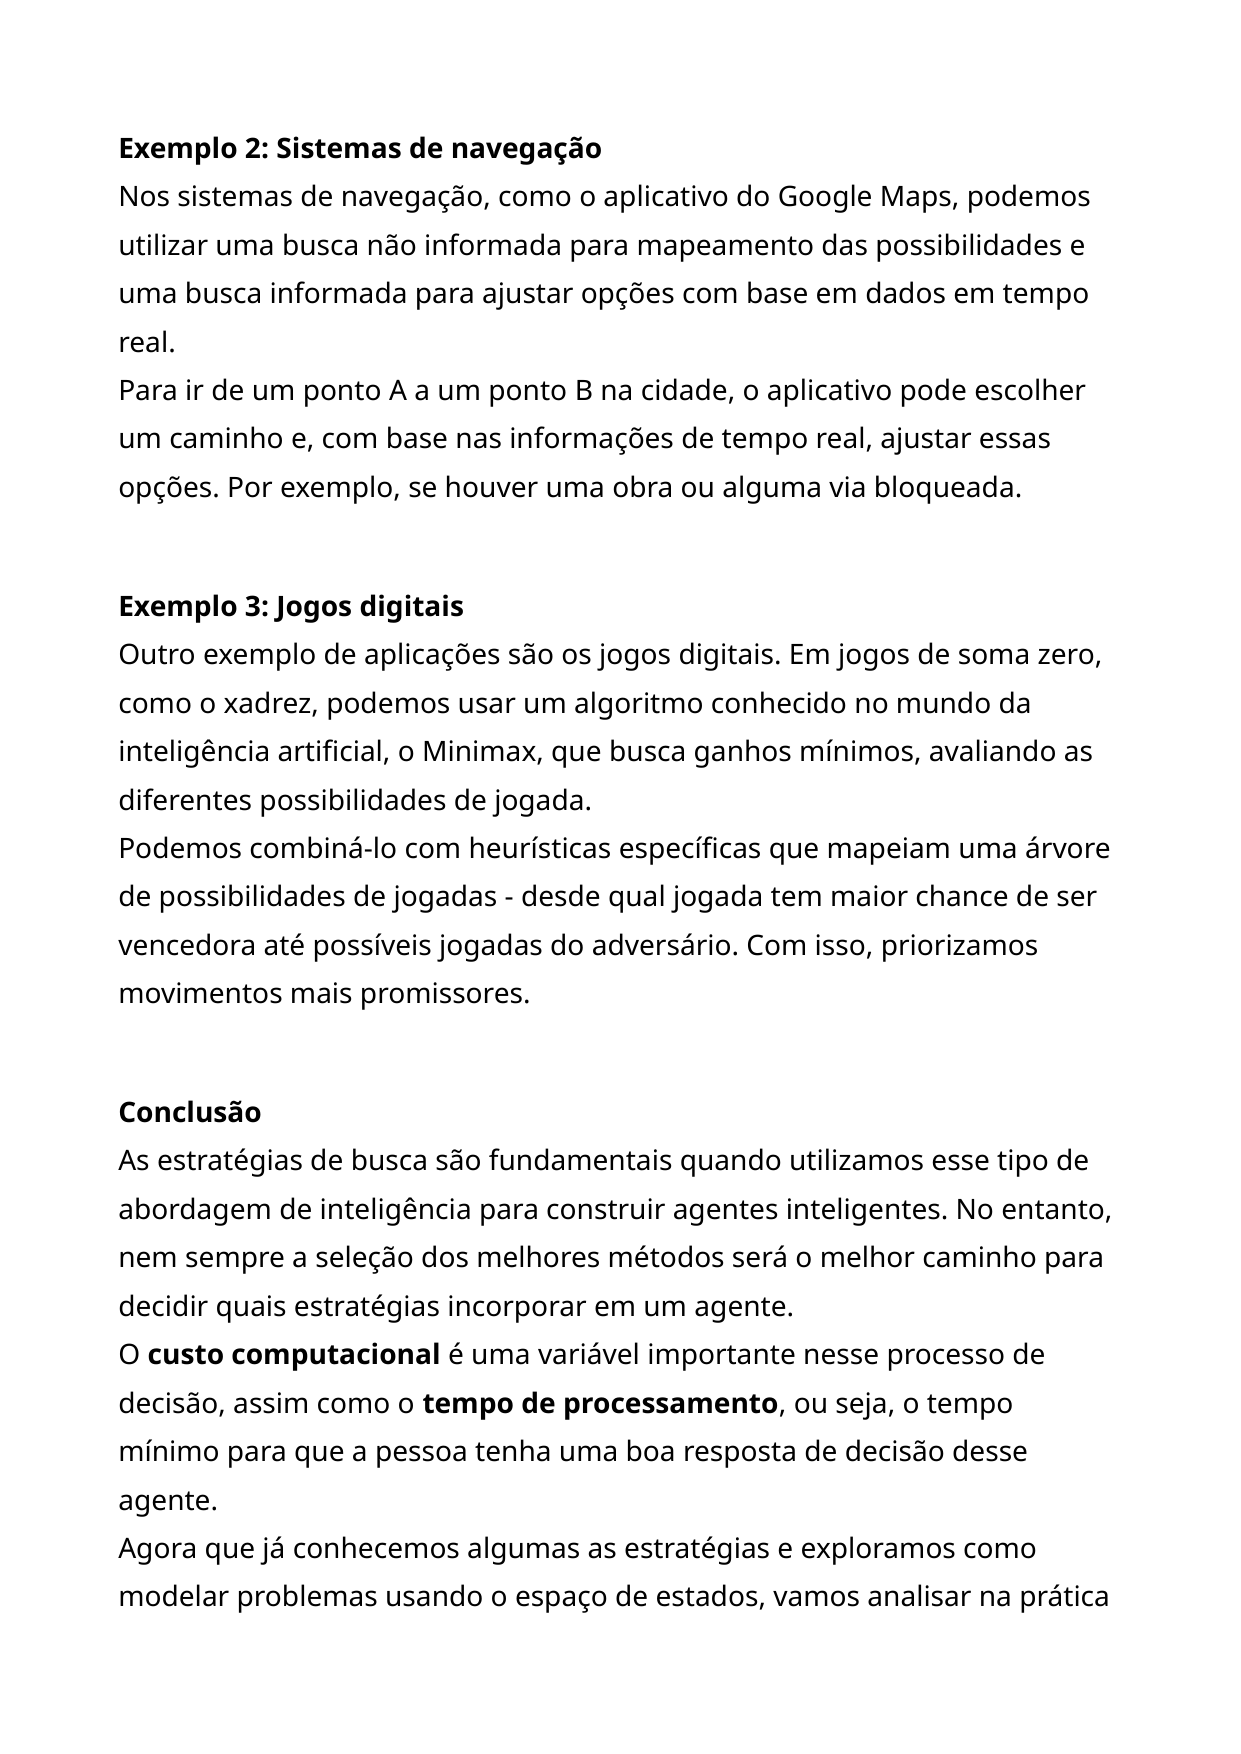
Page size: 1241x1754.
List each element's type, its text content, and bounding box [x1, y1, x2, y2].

text Para ir de um ponto A a um ponto B na cidade, o aplicativo pode escolher um caminho e, com base nas informações de tempo real, ajustar essas opções. Por exemplo, se houver uma obra ou alguma via bloqueada. [118, 360, 1122, 506]
subtitle Exemplo 2: Sistemas de navegação [118, 118, 1122, 167]
text Podemos combiná-lo com heurísticas específicas que mapeiam uma árvore de possibilidades de jogadas - desde qual jogada tem maior chance de ser vencedora até possíveis jogadas do adversário. Com isso, priorizamos movimentos mais promissores. [118, 818, 1122, 1012]
text O custo computacional é uma variável importante nesse processo de decisão, assim como o tempo de processamento, ou seja, o tempo mínimo para que a pessoa tenha uma boa resposta de decisão desse agente. [118, 1324, 1122, 1518]
text Agora que já conhecemos algumas as estratégias e exploramos como modelar problemas usando o espaço de estados, vamos analisar na prática [118, 1518, 1122, 1615]
subtitle Conclusão [118, 1082, 1122, 1131]
subtitle Exemplo 3: Jogos digitais [118, 576, 1122, 624]
text As estratégias de busca são fundamentais quando utilizamos esse tipo de abordagem de inteligência para construir agentes inteligentes. No entanto, nem sempre a seleção dos melhores métodos será o melhor caminho para decidir quais estratégias incorporar em um agente. [118, 1131, 1122, 1324]
text Outro exemplo de aplicações são os jogos digitais. Em jogos de soma zero, como o xadrez, podemos usar um algoritmo conhecido no mundo da inteligência artificial, o Minimax, que busca ganhos mínimos, avaliando as diferentes possibilidades de jogada. [118, 624, 1122, 818]
text Nos sistemas de navegação, como o aplicativo do Google Maps, podemos utilizar uma busca não informada para mapeamento das possibilidades e uma busca informada para ajustar opções com base em dados em tempo real. [118, 167, 1122, 360]
